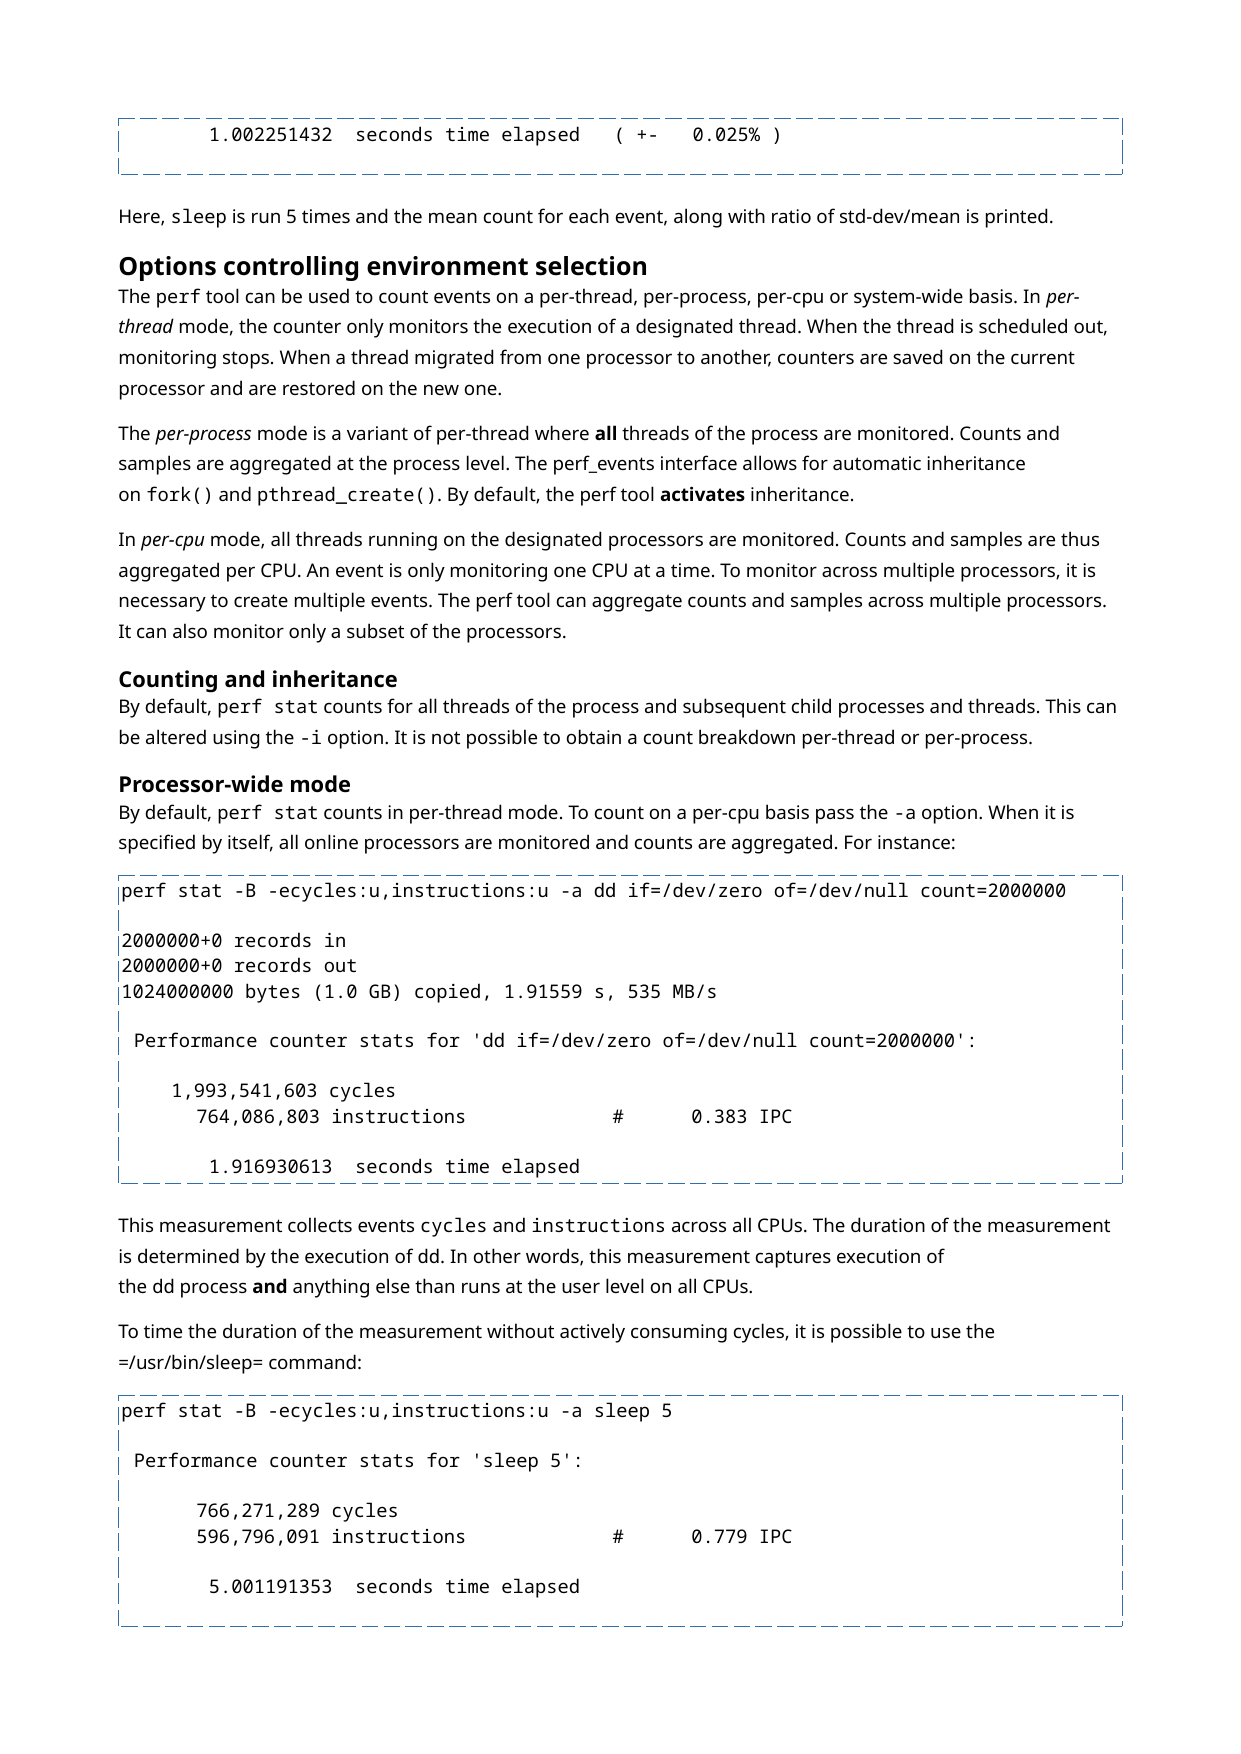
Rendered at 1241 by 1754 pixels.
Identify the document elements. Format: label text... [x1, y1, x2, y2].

text In per-cpu mode, all threads running on the designated processors are monitored. Counts and samples are thus aggregated per CPU. An event is only monitoring one CPU at a time. To monitor across multiple processors, it is necessary to create multiple events. The perf tool can aggregate counts and samples across multiple processors. It can also monitor only a subset of the processors. [118, 526, 1122, 644]
text Performance counter stats for 'dd if=/dev/zero of=/dev/null count=2000000': [118, 1024, 1122, 1053]
subtitle Processor-wide mode [118, 769, 1122, 799]
text Here, sleep is run 5 times and the mean count for each event, along with ratio of std-dev/mean is printed. [118, 204, 1122, 229]
subtitle Options controlling environment selection [118, 249, 1122, 283]
text The perf tool can be used to count events on a per-thread, per-process, per-cpu or system-wide basis. In per-thread mode, the counter only monitors the execution of a designated thread. When the thread is scheduled out, monitoring stops. When a thread migrated from one processor to another, counters are saved on the current processor and are restored on the new one. [118, 283, 1122, 400]
text 764,086,803 instructions # 0.383 IPC [118, 1101, 1122, 1130]
text The per-process mode is a variant of per-thread where all threads of the process are monitored. Counts and samples are aggregated at the process level. The perf_events interface allows for automatic inheritance on fork() and pthread_create(). By default, the perf tool activates inheritance. [118, 420, 1122, 507]
text 1.002251432 seconds time elapsed ( +- 0.025% ) [118, 118, 1122, 147]
text 1.916930613 seconds time elapsed [118, 1151, 1122, 1183]
text 2000000+0 records out [118, 949, 1122, 975]
text 766,271,289 cycles [118, 1494, 1122, 1520]
text By default, perf stat counts in per-thread mode. To count on a per-cpu basis pass the -a option. When it is specified by itself, all online processors are monitored and counts are aggregated. For instance: [118, 799, 1122, 855]
text By default, perf stat counts for all threads of the process and subsequent child processes and threads. This can be altered using the -i option. It is not possible to obtain a count breakdown per-thread or per-process. [118, 693, 1122, 749]
text 2000000+0 records in [118, 924, 1122, 949]
text Performance counter stats for 'sleep 5': [118, 1444, 1122, 1473]
text This measurement collects events cycles and instructions across all CPUs. The duration of the measurement is determined by the execution of dd. In other words, this measurement captures execution of the dd process and anything else than runs at the user level on all CPUs. [118, 1212, 1122, 1299]
text To time the duration of the measurement without actively consuming cycles, it is possible to use the =/usr/bin/sleep= command: [118, 1319, 1122, 1375]
text 1,993,541,603 cycles [118, 1074, 1122, 1101]
text perf stat -B -ecycles:u,instructions:u -a sleep 5 [118, 1395, 1122, 1423]
subtitle Counting and inheritance [118, 663, 1122, 693]
text 1024000000 bytes (1.0 GB) copied, 1.91559 s, 535 MB/s [118, 975, 1122, 1003]
text 5.001191353 seconds time elapsed [118, 1570, 1122, 1599]
text perf stat -B -ecycles:u,instructions:u -a dd if=/dev/zero of=/dev/null count=2000000 [118, 875, 1122, 903]
text 596,796,091 instructions # 0.779 IPC [118, 1520, 1122, 1549]
